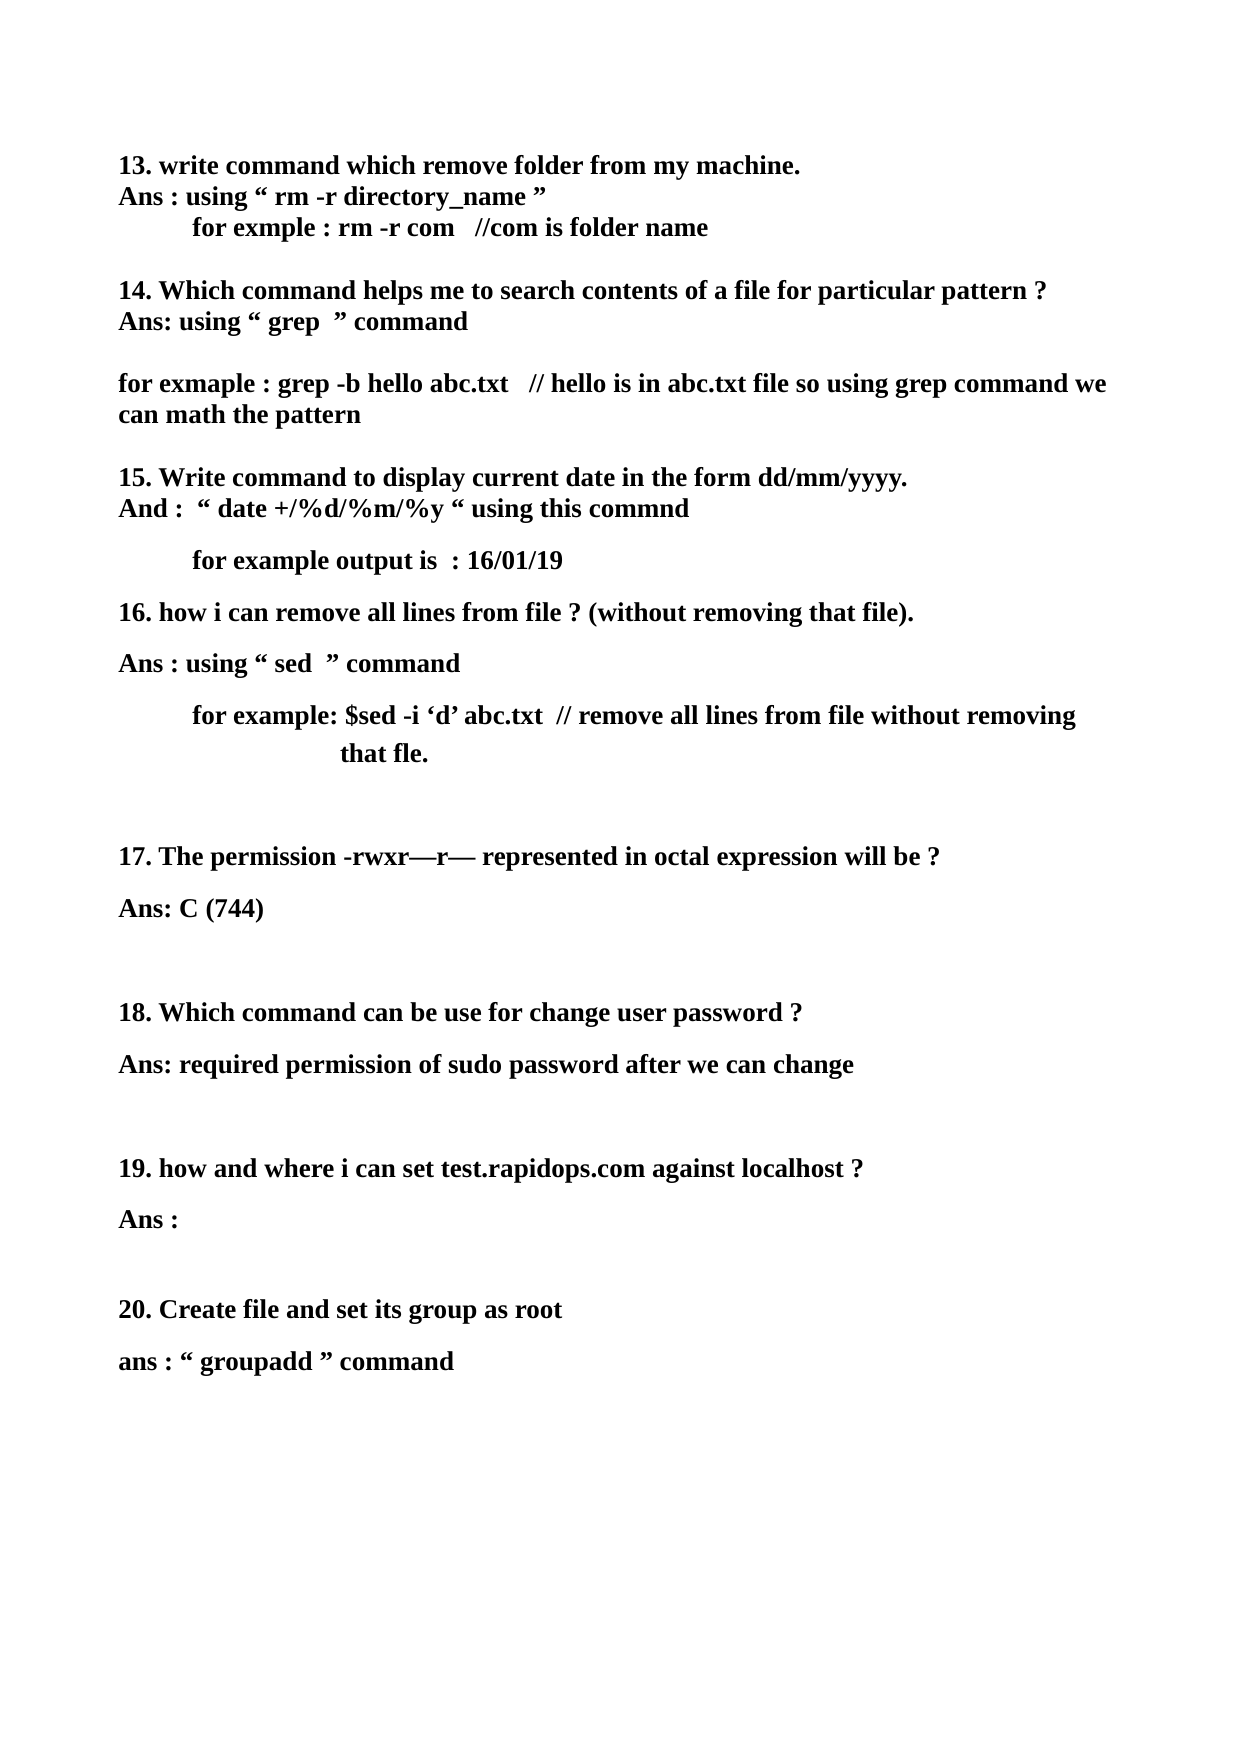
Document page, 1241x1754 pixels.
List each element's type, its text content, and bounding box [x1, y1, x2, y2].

text Ans : using “ rm -r directory_name ” [118, 180, 1122, 212]
text 17. The permission -rwxr—r— represented in octal expression will be ? [118, 840, 1122, 872]
text Ans : using “ sed ” command [118, 647, 1122, 679]
text Ans: C (744) [118, 892, 1122, 923]
text 19. how and where i can set test.rapidops.com against localhost ? [118, 1152, 1122, 1183]
text for exmple : rm -r com //com is folder name [118, 212, 1122, 243]
text 16. how i can remove all lines from file ? (without removing that file). [118, 596, 1122, 627]
text ans : “ groupadd ” command [118, 1344, 1122, 1376]
text 18. Which command can be use for change user password ? [118, 996, 1122, 1027]
text for example: $sed -i ‘d’ abc.txt // remove all lines from file without removing that fle. [118, 699, 1122, 768]
text for exmaple : grep -b hello abc.txt // hello is in abc.txt file so using grep command we can math the pattern [118, 367, 1122, 429]
text Ans: using “ grep ” command [118, 305, 1122, 336]
text 14. Which command helps me to search contents of a file for particular pattern ? [118, 274, 1122, 305]
text And : “ date +/%d/%m/%y “ using this commnd [118, 492, 1122, 523]
text 20. Create file and set its group as root [118, 1255, 1122, 1324]
text 15. Write command to display current date in the form dd/mm/yyyy. [118, 461, 1122, 492]
text Ans: required permission of sudo password after we can change [118, 1048, 1122, 1079]
text 13. write command which remove folder from my machine. [118, 149, 1122, 180]
text for example output is : 16/01/19 [118, 544, 1122, 575]
text Ans : [118, 1203, 1122, 1235]
